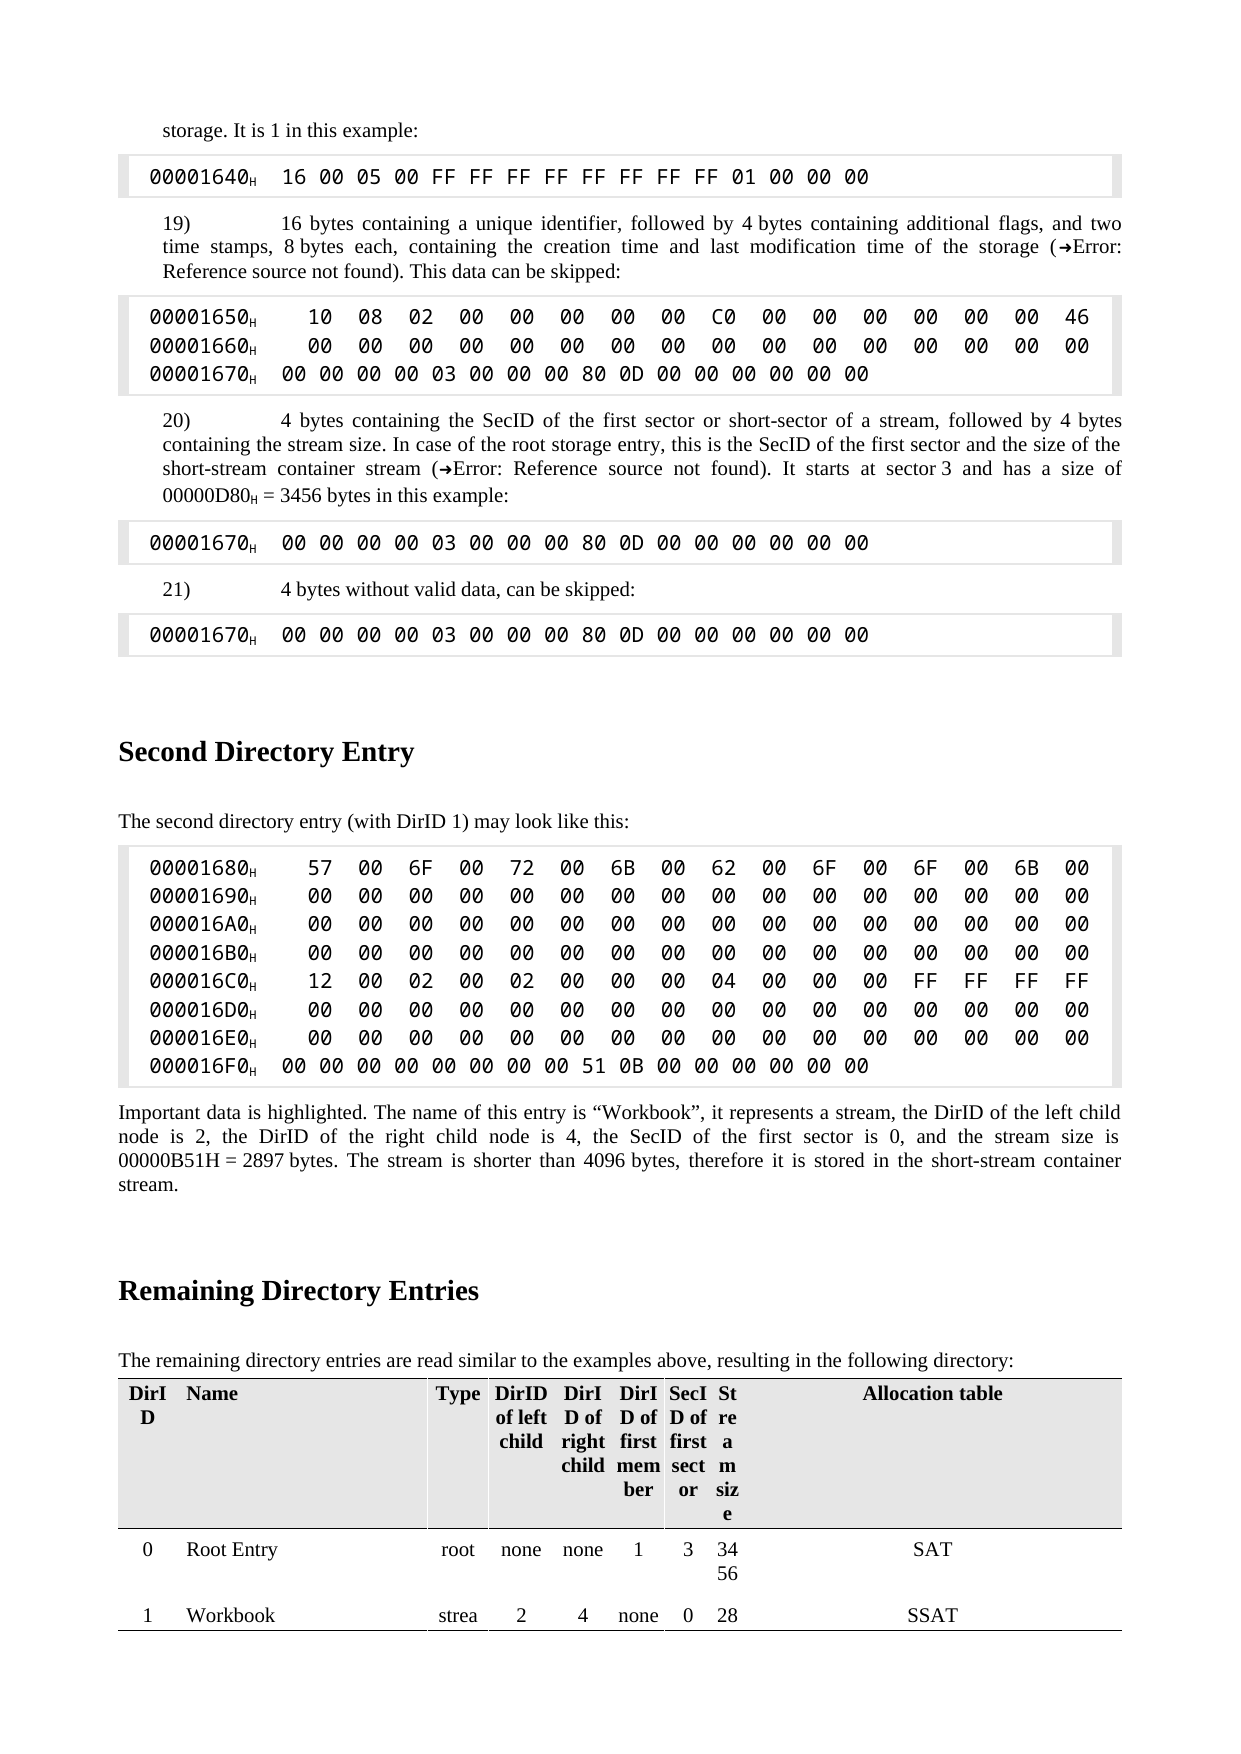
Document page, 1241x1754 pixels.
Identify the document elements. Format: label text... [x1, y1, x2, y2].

table_cell Workbook [177, 1594, 427, 1630]
text 00001670H 00 00 00 00 03 00 00 00 80 0D 00 00 00 00 00 00 [129, 615, 1112, 655]
text Important data is highlighted. The name of this entry is “Workbook”, it represents a stream, the DirID of the left child node is 2, the DirID of the right child node is 4, the SecID of the first sector is 0, and the stream size is 00000B51H = 2897 bytes. The stream is shorter than 4096 bytes, therefore it is stored in the short-stream container stream. [118, 1100, 1122, 1196]
table_cell 0 [118, 1529, 177, 1594]
list 4 bytes containing the SecID of the first sector or short-sector of a stream, followed by 4 bytes containing the stream size. In case of the root storage entry, this is the SecID of the first sector and the size of the short-stream container stream (➜6.1). It starts at sector 3 and has a size of 00000D80H = 3456 bytes in this example: [162, 408, 1122, 508]
table_cell strea [428, 1594, 488, 1630]
table_cell 1 [612, 1529, 664, 1594]
table_cell none [554, 1529, 612, 1594]
table_cell Root Entry [177, 1529, 427, 1594]
text The second directory entry (with DirID 1) may look like this: [118, 809, 1122, 833]
table_cell SAT [743, 1529, 1122, 1594]
table_cell 1 [118, 1594, 177, 1630]
table_cell 3456 [712, 1529, 743, 1594]
table_cell root [428, 1529, 488, 1594]
list 4 bytes without valid data, can be skipped: [162, 577, 1122, 601]
text The remaining directory entries are read similar to the examples above, resulting in the following directory: [118, 1348, 1122, 1372]
text 00001650H 10 08 02 00 00 00 00 00 C0 00 00 00 00 00 00 46 00001660H 00 00 00 00 00 00 00 00 00 00 00 00 00 00 00 00 00001670H 00 00 00 00 03 00 00 00 80 0D 00 00 00 00 00 00 [129, 297, 1112, 394]
list 16 bytes containing a unique identifier, followed by 4 bytes containing additional flags, and two time stamps, 8 bytes each, containing the creation time and last modification time of the storage (➜7.2.3). This data can be skipped: [162, 210, 1122, 283]
list storage. It is 1 in this example: [162, 118, 1122, 142]
table_cell 3 [665, 1529, 712, 1594]
table_header Stream size [712, 1379, 743, 1528]
table_header SecID of first sector [665, 1379, 712, 1528]
table_header Type [428, 1379, 488, 1528]
table_cell 4 [554, 1594, 612, 1630]
table_header Allocation table [743, 1379, 1122, 1528]
table_header DirID of right child [554, 1379, 612, 1528]
table_cell 28 [712, 1594, 743, 1630]
table_header DirID of first member [612, 1379, 664, 1528]
table_header DirID [118, 1379, 177, 1528]
table_header DirID of left child [489, 1379, 554, 1528]
table_cell SSAT [743, 1594, 1122, 1630]
table_cell none [489, 1529, 554, 1594]
table_cell 0 [665, 1594, 712, 1630]
subtitle Remaining Directory Entries [118, 1273, 1122, 1307]
table_cell 2 [489, 1594, 554, 1630]
subtitle Second Directory Entry [118, 734, 1122, 767]
text 00001680H 57 00 6F 00 72 00 6B 00 62 00 6F 00 6F 00 6B 00 00001690H 00 00 00 00 00 00 00 00 00 00 00 00 00 00 00 00 000016A0H 00 00 00 00 00 00 00 00 00 00 00 00 00 00 00 00 000016B0H 00 00 00 00 00 00 00 00 00 00 00 00 00 00 00 00 000016C0H 12 00 02 00 02 00 00 00 04 00 00 00 FF FF FF FF 000016D0H 00 00 00 00 00 00 00 00 00 00 00 00 00 00 00 00 000016E0H 00 00 00 00 00 00 00 00 00 00 00 00 00 00 00 00 000016F0H 00 00 00 00 00 00 00 00 51 0B 00 00 00 00 00 00 [129, 847, 1112, 1086]
text 00001670H 00 00 00 00 03 00 00 00 80 0D 00 00 00 00 00 00 [129, 522, 1112, 563]
table_header Name [177, 1379, 427, 1528]
table_cell none [612, 1594, 664, 1630]
text 00001640H 16 00 05 00 FF FF FF FF FF FF FF FF 01 00 00 00 [129, 156, 1112, 196]
